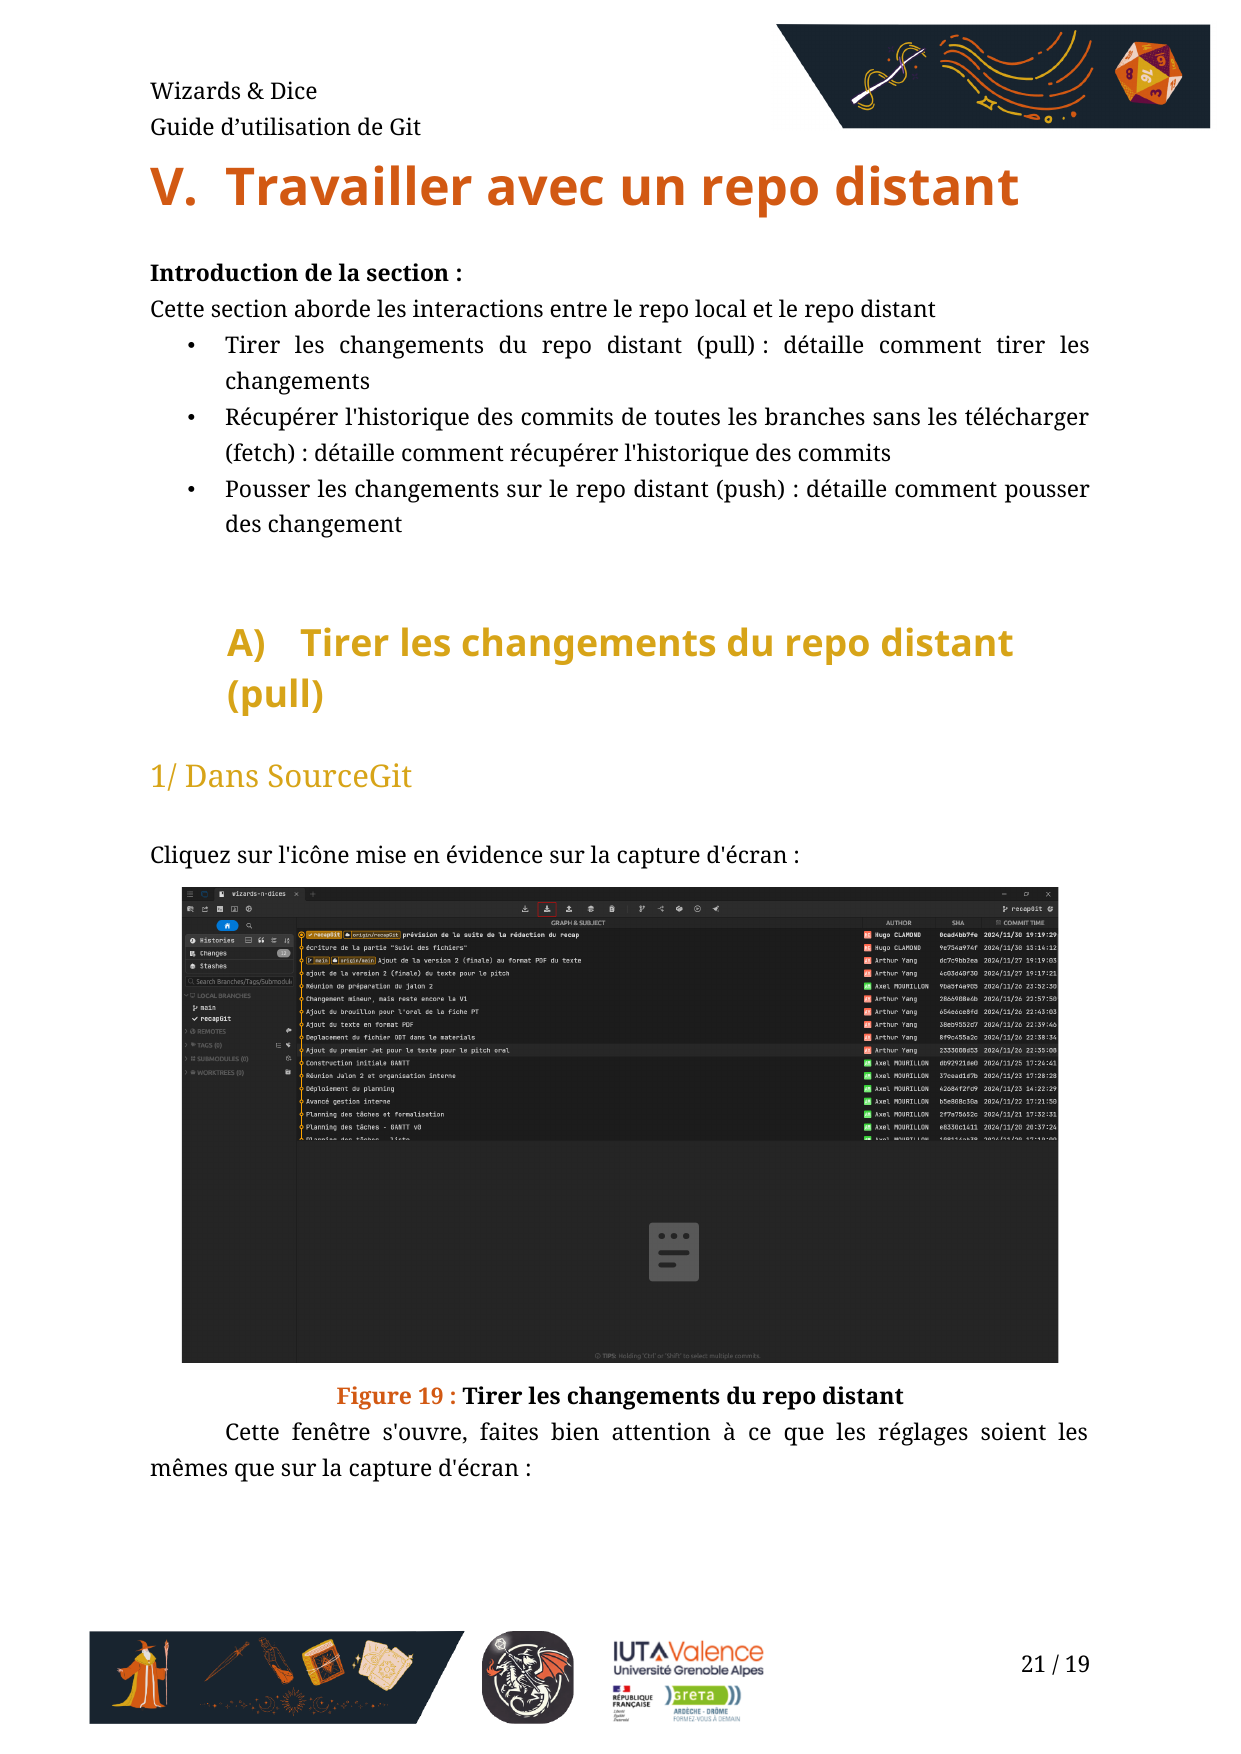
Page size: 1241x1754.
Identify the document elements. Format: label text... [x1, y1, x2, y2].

list Pousser les changements sur le repo distant (push) : détaille comment pousser des changement [187, 472, 1090, 540]
list Récupérer l'historique des commits de toutes les branches sans les télécharger (fetch) : détaille comment récupérer l'historique des commits [187, 401, 1090, 468]
list Tirer les changements du repo distant (pull) : détaille comment tirer les changements [187, 329, 1090, 396]
subtitle Tirer les changements du repo distant (pull) [227, 616, 1090, 718]
subtitle Dans SourceGit [150, 754, 1090, 797]
picture [81, 1620, 788, 1733]
text Cliquez sur l'icône mise en évidence sur la capture d'écran : [150, 839, 1090, 870]
text Cette fenêtre s'ouvre, faites bien attention à ce que les réglages soient les mêmes que sur la capture d'écran : [150, 1416, 1090, 1483]
picture [181, 887, 1059, 1363]
text Introduction de la section : [150, 257, 1090, 288]
text Figure 19 : Tirer les changements du repo distant [182, 1363, 1058, 1411]
text Cette section aborde les interactions entre le repo local et le repo distant [150, 293, 1090, 324]
picture [771, 21, 1218, 131]
subtitle Travailler avec un repo distant [150, 150, 1090, 221]
